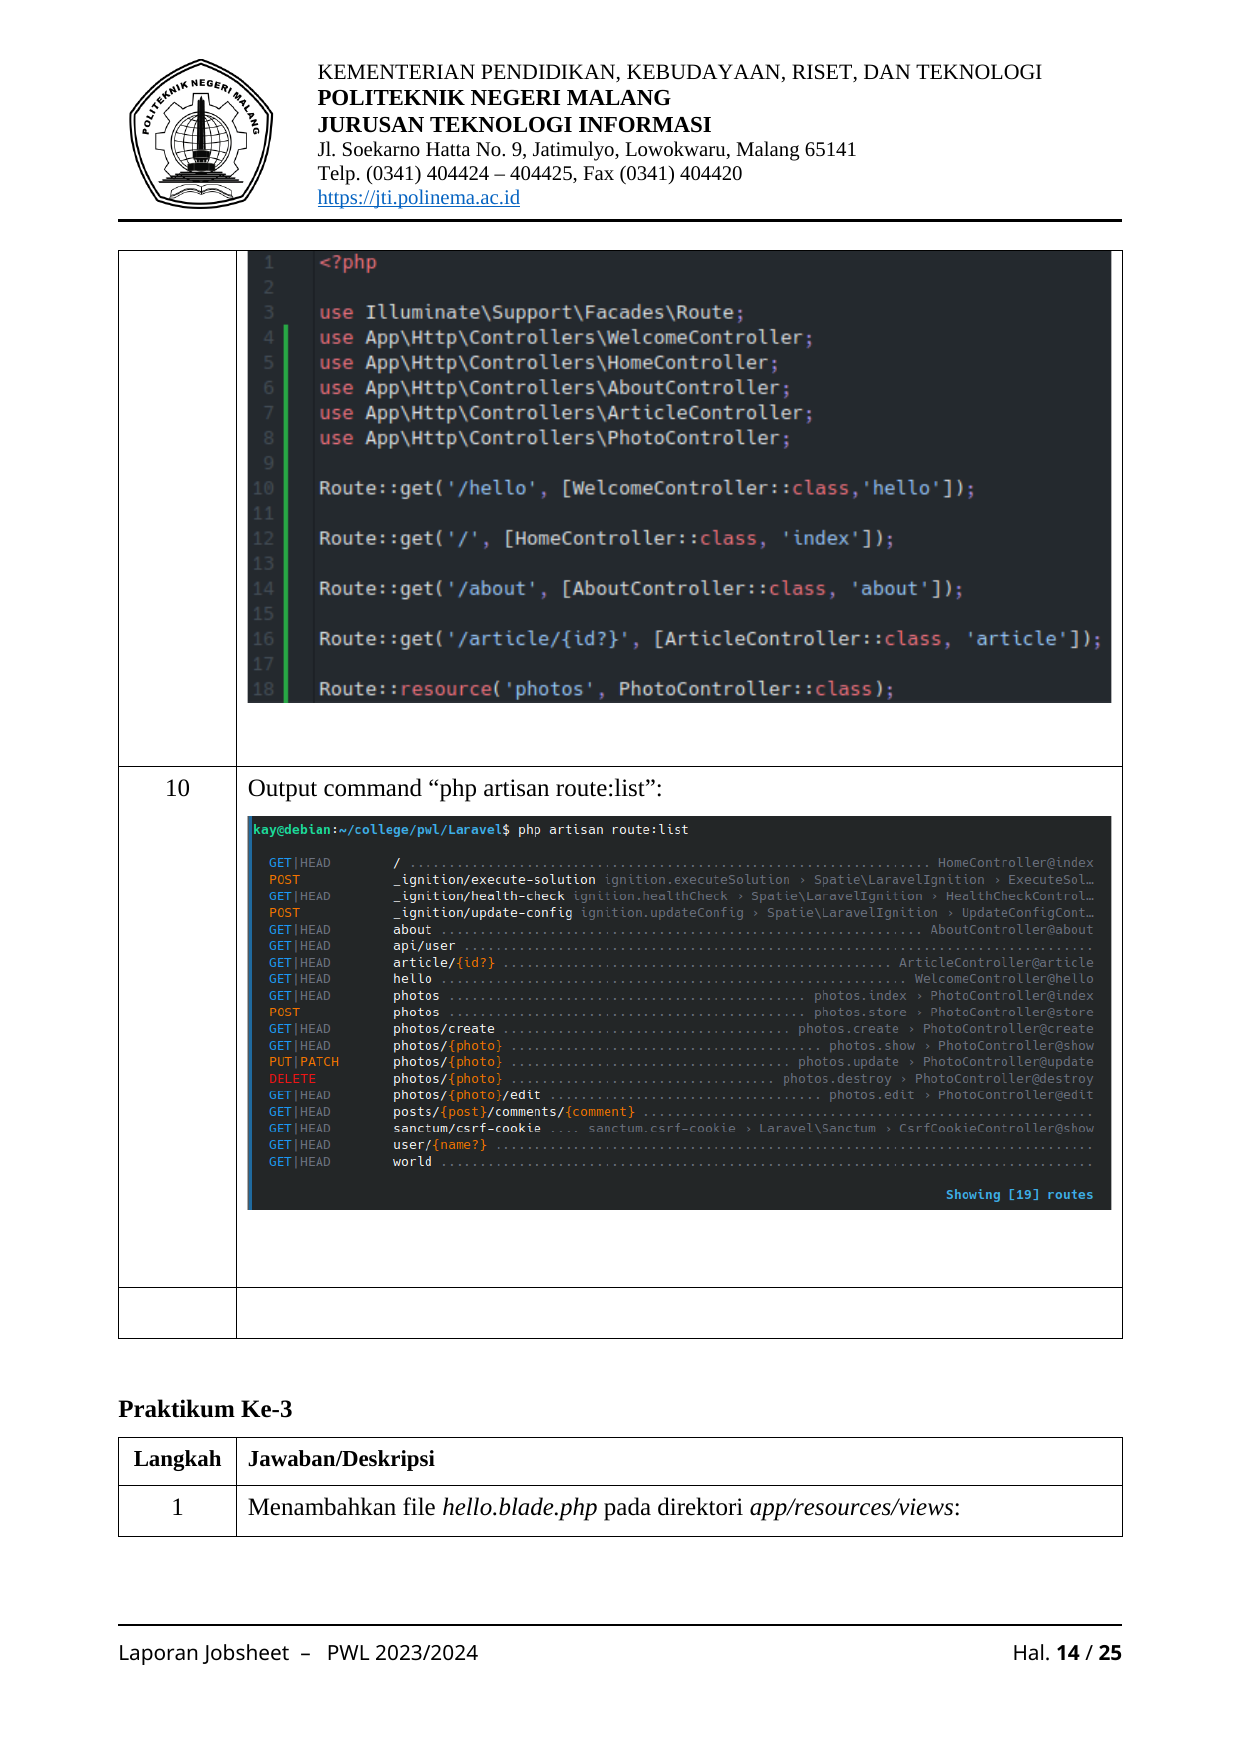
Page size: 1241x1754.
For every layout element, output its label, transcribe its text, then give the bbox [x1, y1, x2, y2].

text Praktikum Ke-3 [118, 1394, 1122, 1423]
picture [247, 251, 1112, 703]
table_cell Menambahkan file hello.blade.php pada direktori app/resources/views: [237, 1486, 1122, 1536]
table_cell Output command “php artisan route:list”: [237, 767, 1122, 1287]
picture [247, 816, 1112, 1210]
table_cell [119, 251, 236, 766]
table_cell 1 [119, 1486, 236, 1536]
table_cell [119, 1288, 236, 1337]
table_cell [237, 1288, 1122, 1337]
table_cell [237, 251, 1122, 766]
table_header Langkah [119, 1438, 236, 1485]
table_cell 10 [119, 767, 236, 1287]
picture [129, 59, 275, 209]
table_header Jawaban/Deskripsi [237, 1438, 1122, 1485]
